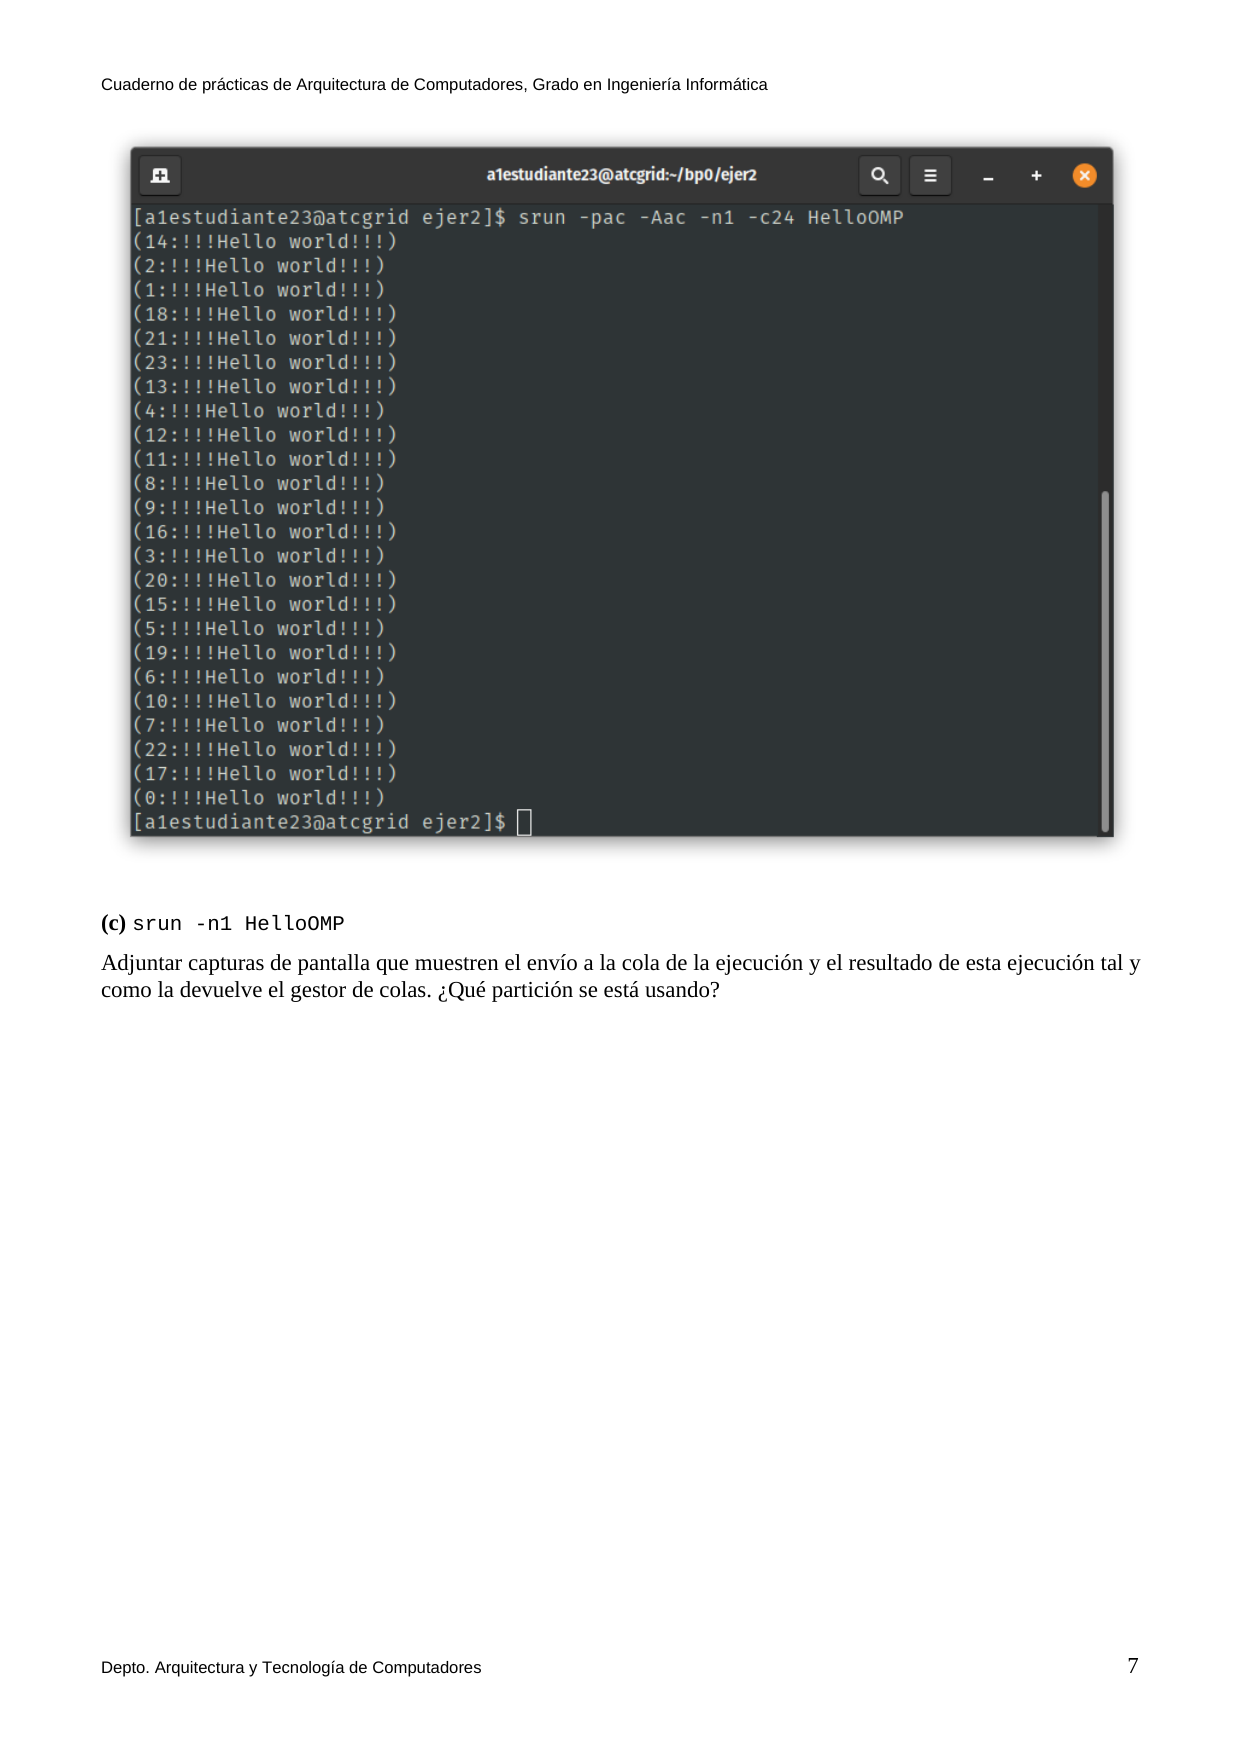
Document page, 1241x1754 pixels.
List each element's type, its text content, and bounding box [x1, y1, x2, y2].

text (c) srun -n1 HelloOMP [101, 909, 1143, 937]
text Adjuntar capturas de pantalla que muestren el envío a la cola de la ejecución y el resultado de esta ejecución tal y como la devuelve el gestor de colas. ¿Qué partición se está usando? [101, 949, 1143, 1002]
picture [100, 120, 1144, 871]
